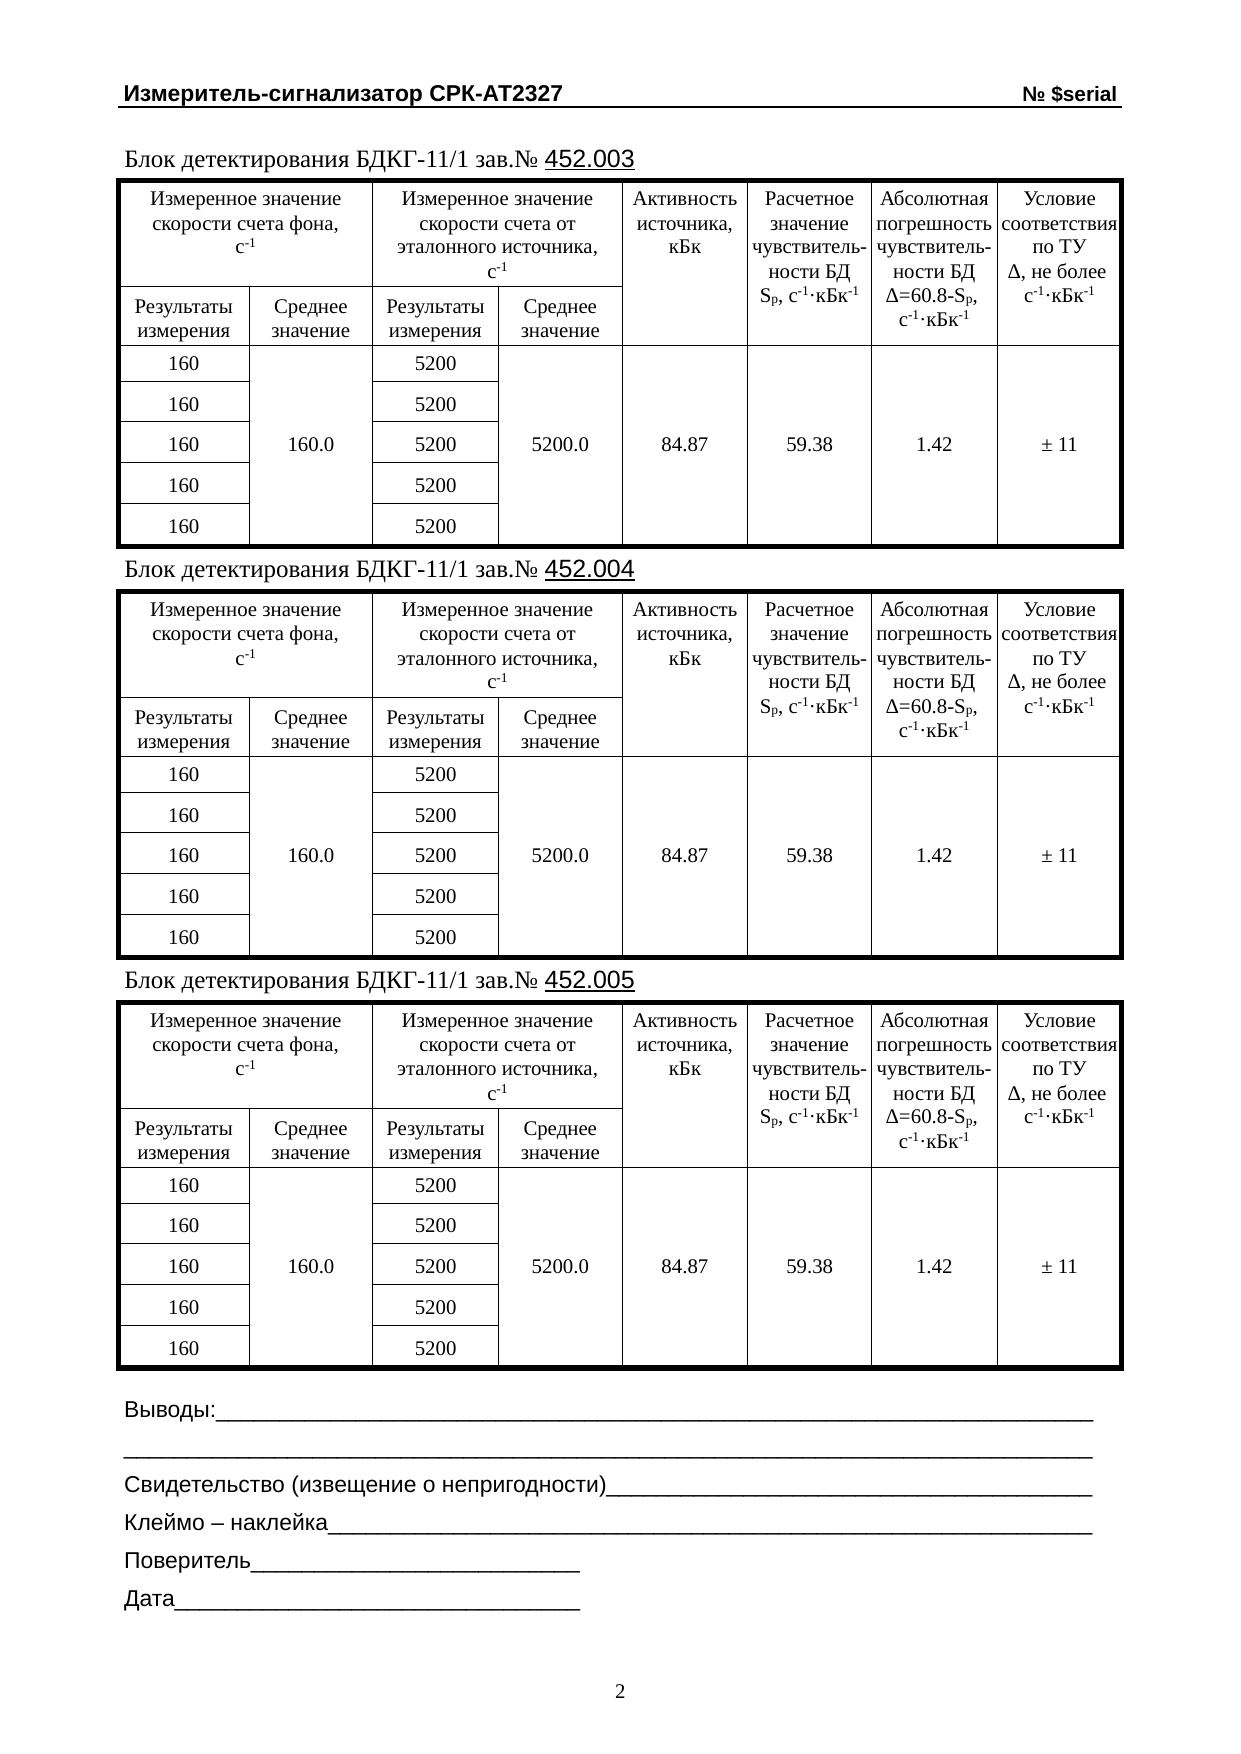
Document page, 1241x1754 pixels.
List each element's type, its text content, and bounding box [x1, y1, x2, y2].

table_cell 160 [121, 1244, 249, 1284]
table_cell Среднее значение [250, 698, 372, 756]
table_cell Свидетельство (извещение о непригодности) [118, 1465, 1122, 1503]
table_cell 84.87 [623, 757, 747, 954]
table_header Блок детектирования БДКГ-11/1 зав.№ 452.004 [118, 549, 1122, 589]
table_cell 5200 [373, 833, 498, 873]
table_cell 1.42 [872, 346, 997, 543]
table_cell 160 [121, 1285, 249, 1325]
table_header Блок детектирования БДКГ-11/1 зав.№ 452.005 [118, 960, 1122, 1000]
table_cell ± 11 [998, 346, 1119, 543]
table_cell Абсолютная погрешность чувствитель-ности БД Δ=60.8-Sp, с-1·кБк-1 [872, 183, 997, 345]
table_cell ± 11 [998, 757, 1119, 954]
table_cell 160 [121, 504, 249, 543]
table_cell Среднее значение [499, 698, 622, 756]
table_cell 160 [121, 833, 249, 873]
table_cell 5200 [373, 1244, 498, 1284]
table_cell 59.38 [748, 346, 871, 543]
table_cell 160.0 [250, 346, 372, 543]
table_cell 5200.0 [499, 757, 622, 954]
table_cell 160 [121, 1326, 249, 1365]
table_cell Измеренное значение скорости счета от эталонного источника, с-1 [373, 1005, 622, 1107]
table_cell Результаты измерения [121, 1109, 249, 1167]
table_cell 160 [121, 346, 249, 381]
table_cell 160 [121, 874, 249, 914]
table_cell Среднее значение [499, 287, 622, 345]
table_cell Условие соответствия по ТУ Δ, не более с-1·кБк-1 [998, 1005, 1119, 1167]
table_header Выводы: [118, 1390, 1122, 1428]
table_cell Результаты измерения [373, 698, 498, 756]
table_cell 160 [121, 757, 249, 792]
table_cell 5200 [373, 1326, 498, 1365]
table_cell 160 [121, 463, 249, 503]
table_cell Среднее значение [250, 287, 372, 345]
table_cell Измеренное значение скорости счета от эталонного источника, с-1 [373, 183, 622, 286]
table_cell 5200 [373, 915, 498, 954]
table_cell ± 11 [998, 1168, 1119, 1365]
table_cell 160 [121, 1204, 249, 1243]
table_cell 160 [121, 915, 249, 954]
table_cell 5200 [373, 874, 498, 914]
table_cell Результаты измерения [121, 287, 249, 345]
table_cell 5200 [373, 422, 498, 462]
table_cell Измеренное значение скорости счета от эталонного источника, с-1 [373, 594, 622, 697]
table_cell 1.42 [872, 1168, 997, 1365]
table_cell Активность источника, кБк [623, 594, 747, 756]
table_cell 160 [121, 1168, 249, 1202]
table_cell Условие соответствия по ТУ Δ, не более с-1·кБк-1 [998, 594, 1119, 756]
table_cell 5200 [373, 1204, 498, 1243]
table_cell Измеренное значение скорости счета фона, с-1 [121, 183, 372, 286]
table_cell 5200 [373, 346, 498, 381]
table_cell 59.38 [748, 1168, 871, 1365]
table_cell 84.87 [623, 346, 747, 543]
table_cell 5200.0 [499, 346, 622, 543]
table_cell 160 [121, 382, 249, 421]
table_cell Измеренное значение скорости счета фона, с-1 [121, 1005, 372, 1107]
table_cell Результаты измерения [373, 287, 498, 345]
table_cell Среднее значение [250, 1109, 372, 1167]
table_cell 5200 [373, 793, 498, 832]
table_cell 5200 [373, 504, 498, 543]
table_cell 5200 [373, 1168, 498, 1202]
table_cell Абсолютная погрешность чувствитель-ности БД Δ=60.8-Sp, с-1·кБк-1 [872, 1005, 997, 1167]
table_cell Среднее значение [499, 1109, 622, 1167]
table_cell Поверитель [118, 1541, 1122, 1579]
table_cell Расчетное значение чувствитель-ности БД Sp, с-1·кБк-1 [748, 183, 871, 345]
table_cell 59.38 [748, 757, 871, 954]
table_header Блок детектирования БДКГ-11/1 зав.№ 452.003 [118, 138, 1122, 178]
table_cell 160 [121, 422, 249, 462]
table_cell Абсолютная погрешность чувствитель-ности БД Δ=60.8-Sp, с-1·кБк-1 [872, 594, 997, 756]
table_cell Клеймо – наклейка [118, 1503, 1122, 1541]
table_cell 5200 [373, 1285, 498, 1325]
table_cell 160 [121, 793, 249, 832]
table_cell 160.0 [250, 1168, 372, 1365]
table_cell 160.0 [250, 757, 372, 954]
table_cell Результаты измерения [373, 1109, 498, 1167]
table_cell 5200 [373, 382, 498, 421]
table_cell 5200 [373, 757, 498, 792]
table_cell Дата [118, 1579, 1122, 1617]
table_cell 84.87 [623, 1168, 747, 1365]
table_cell 5200.0 [499, 1168, 622, 1365]
table_cell Расчетное значение чувствитель-ности БД Sp, с-1·кБк-1 [748, 1005, 871, 1167]
table_cell 5200 [373, 463, 498, 503]
table_cell 1.42 [872, 757, 997, 954]
table_cell Активность источника, кБк [623, 183, 747, 345]
table_cell Измеренное значение скорости счета фона, с-1 [121, 594, 372, 697]
table_cell Расчетное значение чувствитель-ности БД Sp, с-1·кБк-1 [748, 594, 871, 756]
table_cell Результаты измерения [121, 698, 249, 756]
table_cell Активность источника, кБк [623, 1005, 747, 1167]
table_cell [118, 1428, 1122, 1465]
table_cell Условие соответствия по ТУ Δ, не более с-1·кБк-1 [998, 183, 1119, 345]
